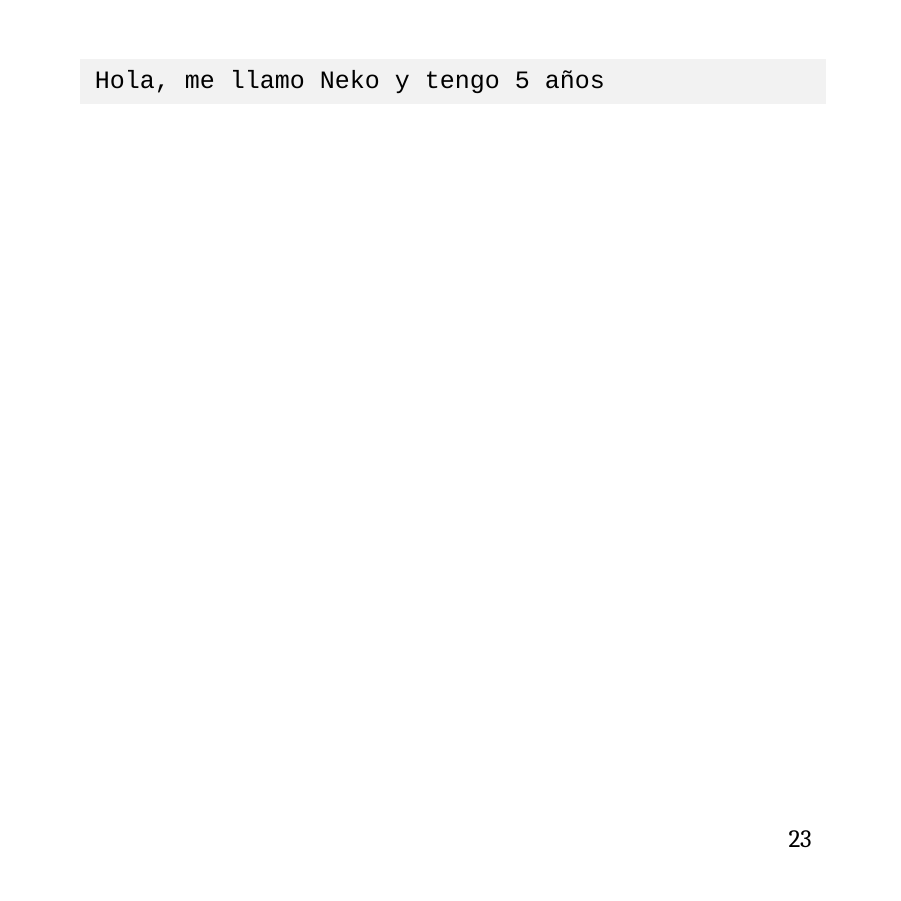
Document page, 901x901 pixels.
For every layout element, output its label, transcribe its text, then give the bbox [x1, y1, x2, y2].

text Hola, me llamo Neko y tengo 5 años [86, 65, 820, 98]
